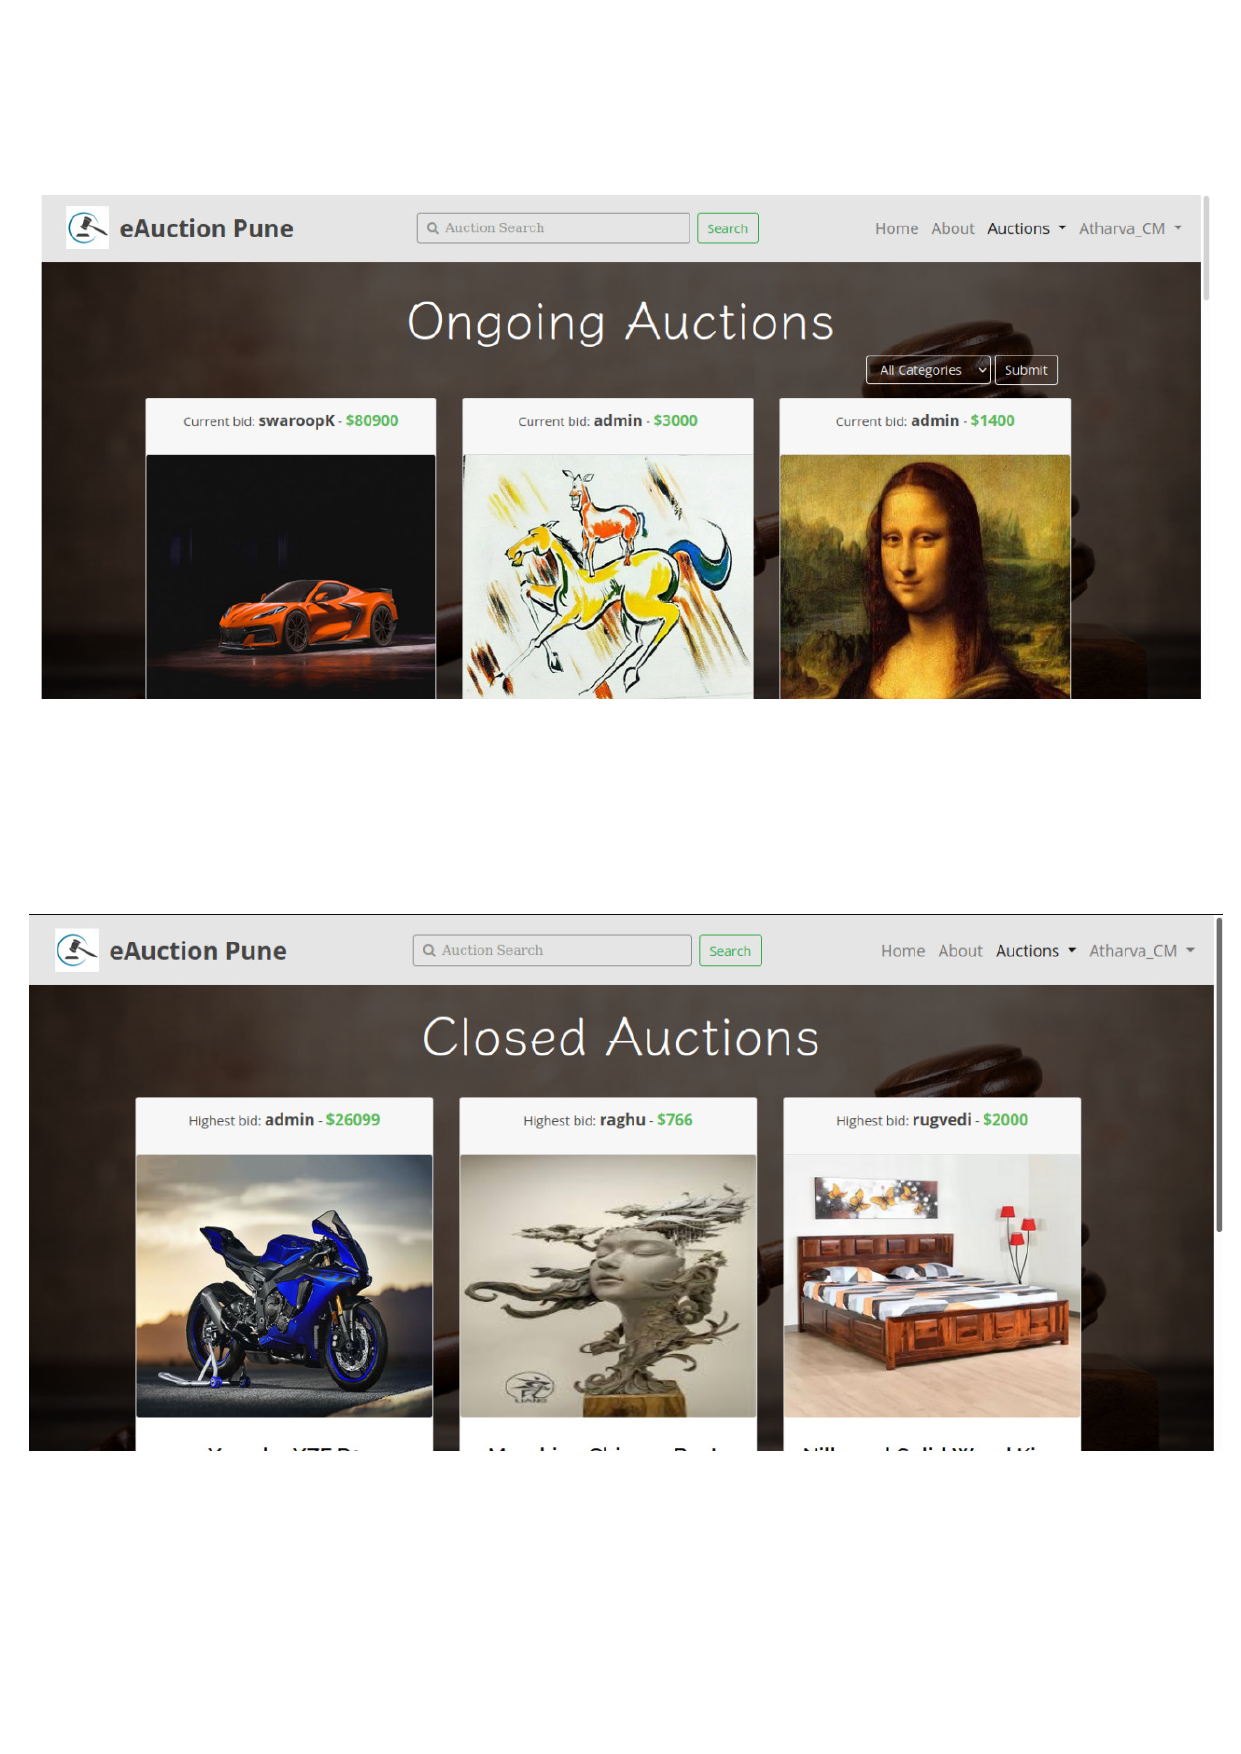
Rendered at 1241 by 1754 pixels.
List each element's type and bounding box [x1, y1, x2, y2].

picture [41, 195, 1211, 699]
picture [29, 914, 1223, 1451]
